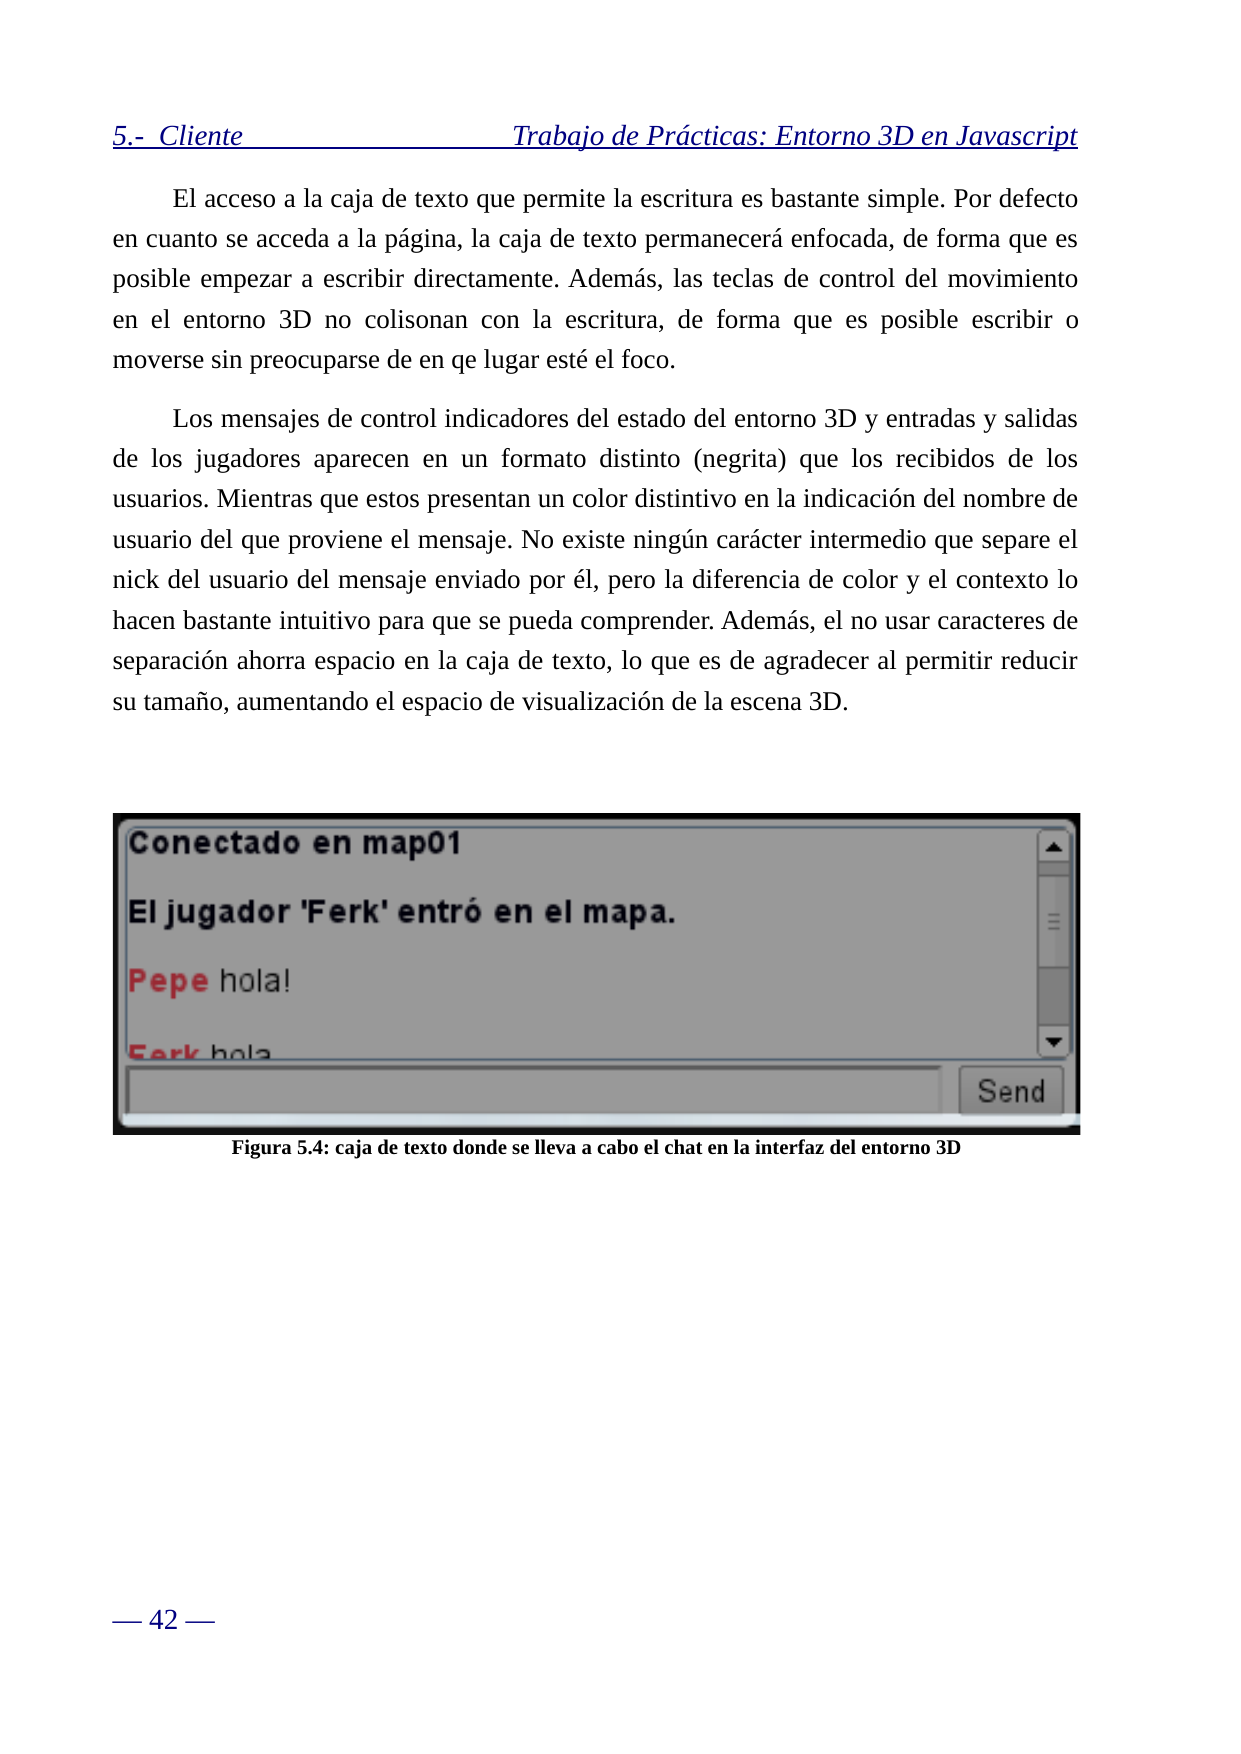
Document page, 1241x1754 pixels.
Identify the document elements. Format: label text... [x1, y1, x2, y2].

text Los mensajes de control indicadores del estado del entorno 3D y entradas y salidas de los jugadores aparecen en un formato distinto (negrita) que los recibidos de los usuarios. Mientras que estos presentan un color distintivo en la indicación del nombre de usuario del que proviene el mensaje. No existe ningún carácter intermedio que separe el nick del usuario del mensaje enviado por él, pero la diferencia de color y el contexto lo hacen bastante intuitivo para que se pueda comprender. Además, el no usar caracteres de separación ahorra espacio en la caja de texto, lo que es de agradecer al permitir reducir su tamaño, aumentando el espacio de visualización de la escena 3D. [112, 402, 1080, 716]
text Figura 5.4: caja de texto donde se lleva a cabo el chat en la interfaz del entorno 3D [113, 1135, 1080, 1159]
text El acceso a la caja de texto que permite la escritura es bastante simple. Por defecto en cuanto se acceda a la página, la caja de texto permanecerá enfocada, de forma que es posible empezar a escribir directamente. Además, las teclas de control del movimiento en el entorno 3D no colisonan con la escritura, de forma que es posible escribir o moverse sin preocuparse de en qe lugar esté el foco. [112, 182, 1080, 374]
picture [112, 813, 1081, 1135]
